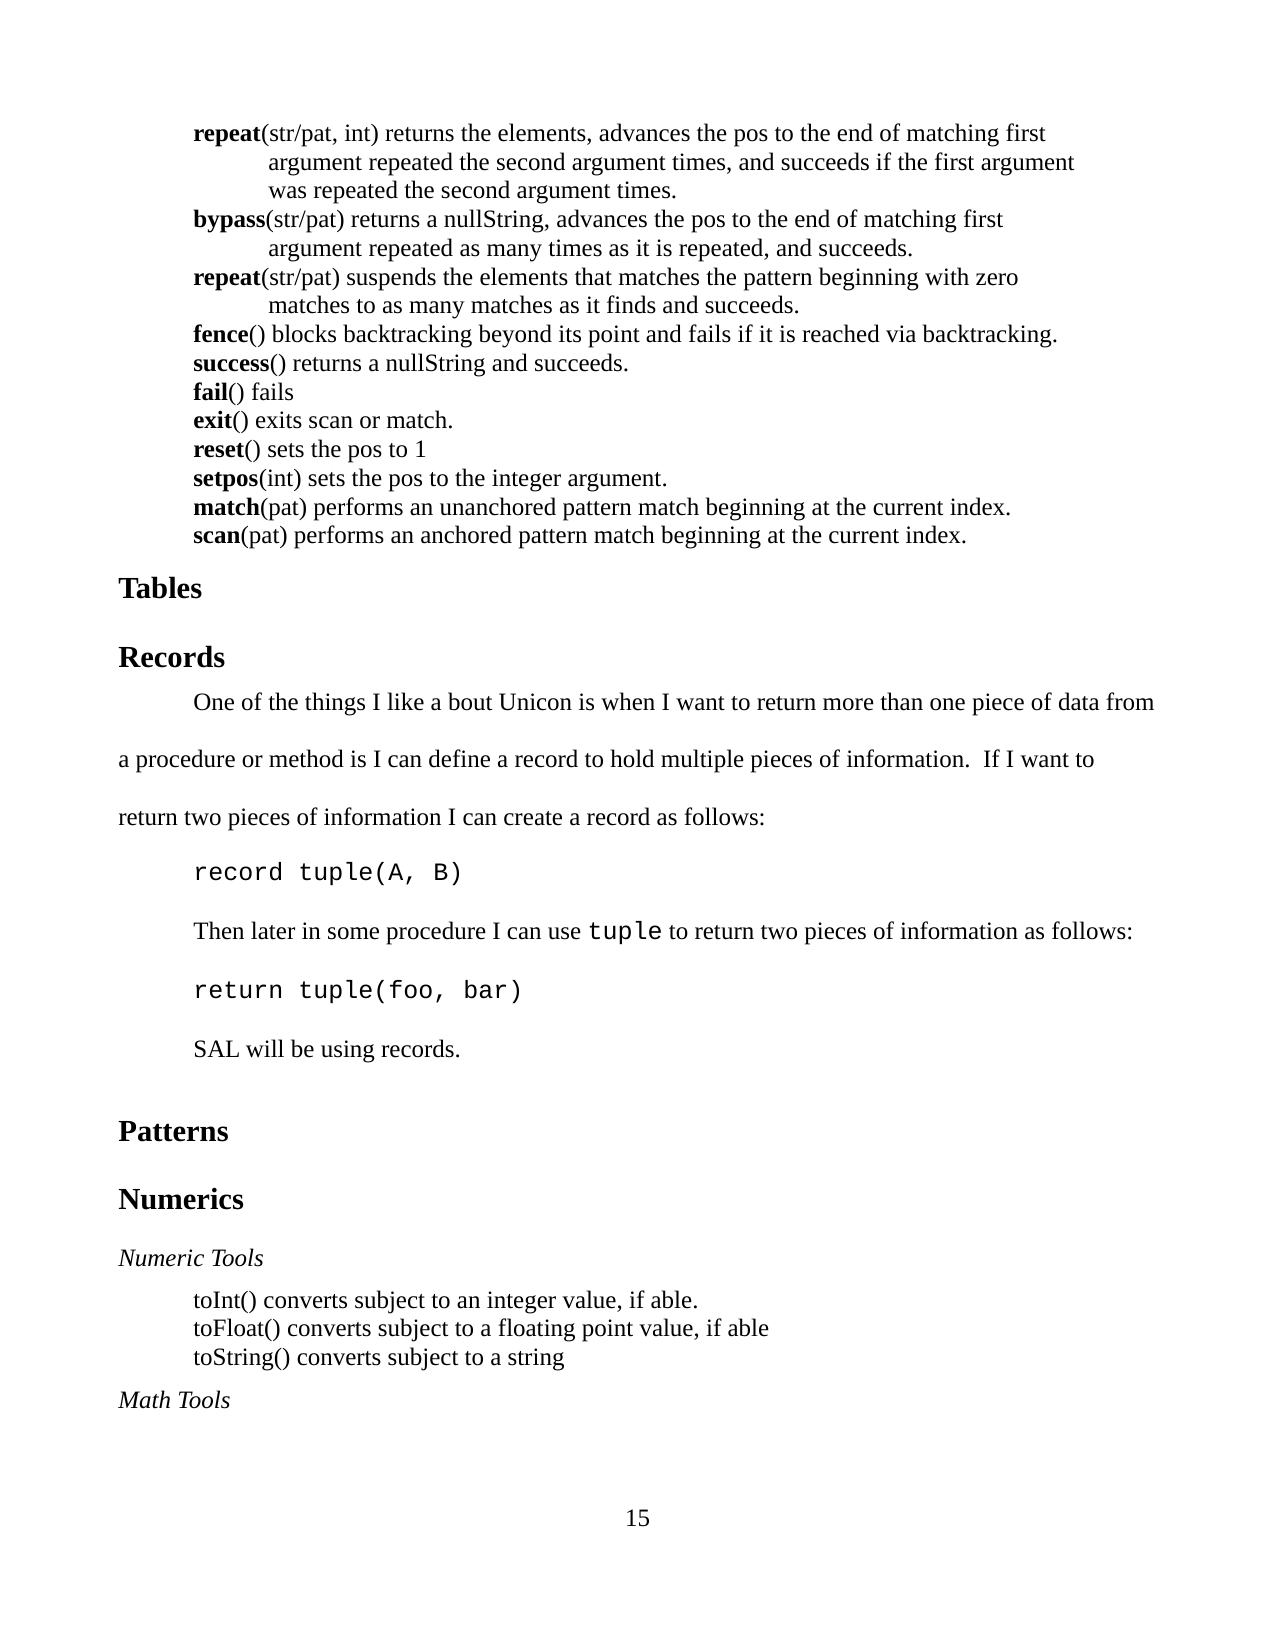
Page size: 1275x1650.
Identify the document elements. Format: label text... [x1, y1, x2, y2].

list toFloat() converts subject to a floating point value, if able [193, 1313, 1082, 1342]
text Then later in some procedure I can use tuple to return two pieces of information as follows: [118, 916, 1157, 947]
list repeat(str/pat) suspends the elements that matches the pattern beginning with zero matches to as many matches as it finds and succeeds. [193, 262, 1082, 319]
text SAL will be using records. [118, 1034, 1157, 1063]
subtitle Tables [118, 570, 1157, 606]
text record tuple(A, B) [193, 859, 1157, 887]
list fail() fails [193, 377, 1082, 406]
subtitle Numerics [118, 1181, 1157, 1216]
list repeat(str/pat, int) returns the elements, advances the pos to the end of matching first argument repeated the second argument times, and succeeds if the first argument was repeated the second argument times. [193, 118, 1082, 204]
list success() returns a nullString and succeeds. [193, 348, 1082, 377]
list exit() exits scan or match. [193, 406, 1082, 434]
text return tuple(foo, bar) [193, 977, 1157, 1006]
list toInt() converts subject to an integer value, if able. [193, 1285, 1082, 1313]
list scan(pat) performs an anchored pattern match beginning at the current index. [193, 521, 1082, 549]
list reset() sets the pos to 1 [193, 434, 1082, 463]
subtitle Math Tools [118, 1386, 1157, 1414]
list fence() blocks backtracking beyond its point and fails if it is reached via backtracking. [193, 319, 1082, 348]
subtitle Numeric Tools [118, 1243, 1157, 1272]
subtitle Records [118, 639, 1157, 674]
list bypass(str/pat) returns a nullString, advances the pos to the end of matching first argument repeated as many times as it is repeated, and succeeds. [193, 204, 1082, 262]
list match(pat) performs an unanchored pattern match beginning at the current index. [193, 492, 1082, 521]
list setpos(int) sets the pos to the integer argument. [193, 463, 1082, 492]
subtitle Patterns [118, 1112, 1157, 1148]
list toString() converts subject to a string [193, 1342, 1082, 1371]
text One of the things I like a bout Unicon is when I want to return more than one piece of data from a procedure or method is I can define a record to hold multiple pieces of information. If I want to return two pieces of information I can create a record as follows: [118, 687, 1157, 830]
